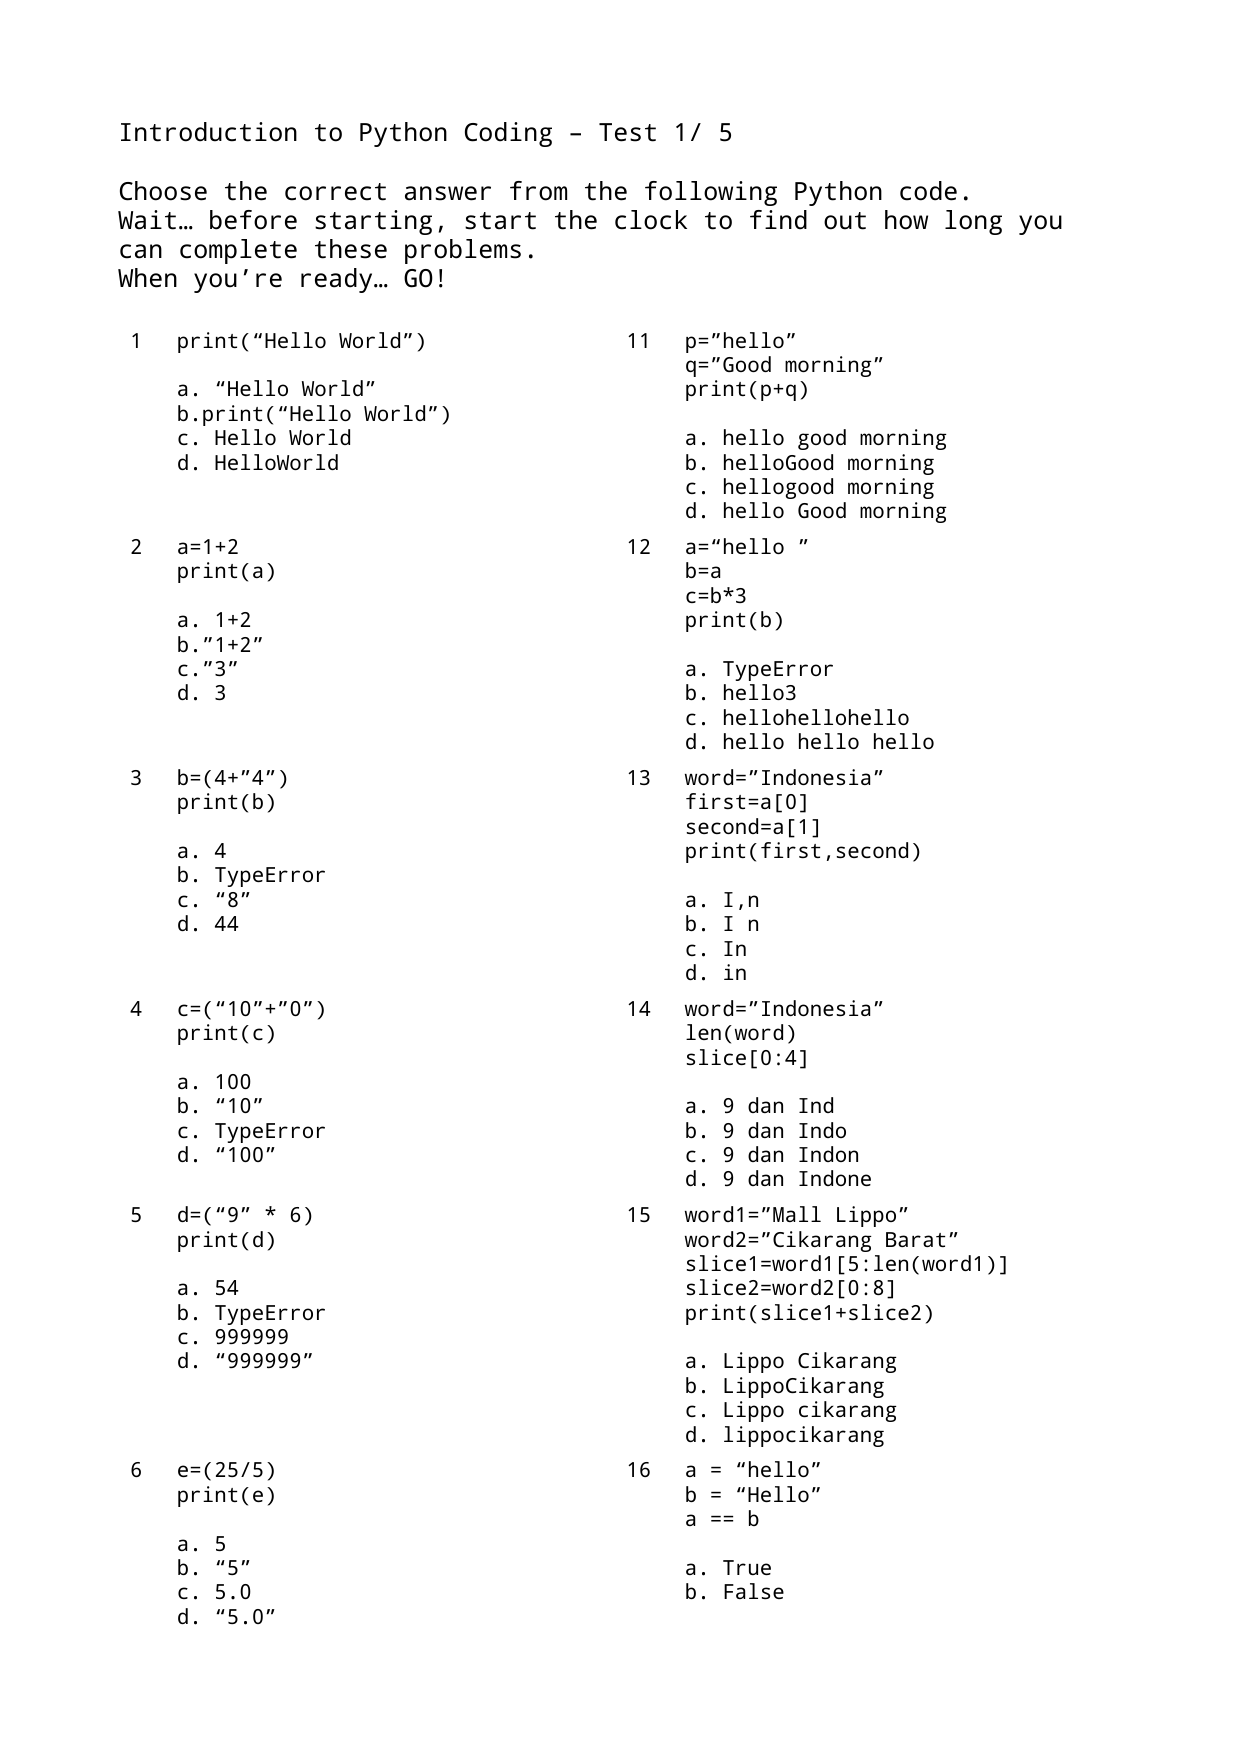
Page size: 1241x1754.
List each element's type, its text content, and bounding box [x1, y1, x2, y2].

table_cell a=“hello ” b=a c=b*3 print(b) a. TypeError b. hello3 c. hellohellohello d. hello hello hello [679, 530, 1122, 760]
table_cell word1=”Mall Lippo” word2=”Cikarang Barat” slice1=word1[5:len(word1)] slice2=word2[0:8] print(slice1+slice2) a. Lippo Cikarang b. LippoCikarang c. Lippo cikarang d. lippocikarang [679, 1198, 1122, 1453]
table_cell e=(25/5) print(e) a. 5 b. “5” c. 5.0 d. “5.0” [171, 1453, 620, 1635]
table_header 11 [620, 323, 679, 529]
table_cell 16 [620, 1453, 679, 1635]
table_cell 6 [124, 1453, 171, 1635]
table_cell 13 [620, 760, 679, 991]
text When you’re ready… GO! [118, 264, 1122, 294]
table_cell word=”Indonesia” first=a[0] second=a[1] print(first,second) a. I,n b. I n c. In d. in [679, 760, 1122, 991]
table_header print(“Hello World”) a. “Hello World” b.print(“Hello World”) c. Hello World d. HelloWorld [171, 323, 620, 529]
table_header p=”hello” q=”Good morning” print(p+q) a. hello good morning b. helloGood morning c. hellogood morning d. hello Good morning [679, 323, 1122, 529]
text Introduction to Python Coding – Test 1/ 5 [118, 118, 1122, 147]
table_cell c=(“10”+”0”) print(c) a. 100 b. “10” c. TypeError d. “100” [171, 991, 620, 1198]
table_cell d=(“9” * 6) print(d) a. 54 b. TypeError c. 999999 d. “999999” [171, 1198, 620, 1453]
table_cell b=(4+”4”) print(b) a. 4 b. TypeError c. “8” d. 44 [171, 760, 620, 991]
table_cell 3 [124, 760, 171, 991]
table_header 1 [124, 323, 171, 529]
text Wait… before starting, start the clock to find out how long you can complete these problems. [118, 206, 1122, 264]
table_cell a = “hello” b = “Hello” a == b a. True b. False [679, 1453, 1122, 1635]
table_cell 12 [620, 530, 679, 760]
table_cell 14 [620, 991, 679, 1198]
table_cell a=1+2 print(a) a. 1+2 b.”1+2” c.”3” d. 3 [171, 530, 620, 760]
table_cell word=”Indonesia” len(word) slice[0:4] a. 9 dan Ind b. 9 dan Indo c. 9 dan Indon d. 9 dan Indone [679, 991, 1122, 1198]
table_cell 15 [620, 1198, 679, 1453]
table_cell 5 [124, 1198, 171, 1453]
table_cell 2 [124, 530, 171, 760]
table_cell 4 [124, 991, 171, 1198]
text Choose the correct answer from the following Python code. [118, 177, 1122, 206]
